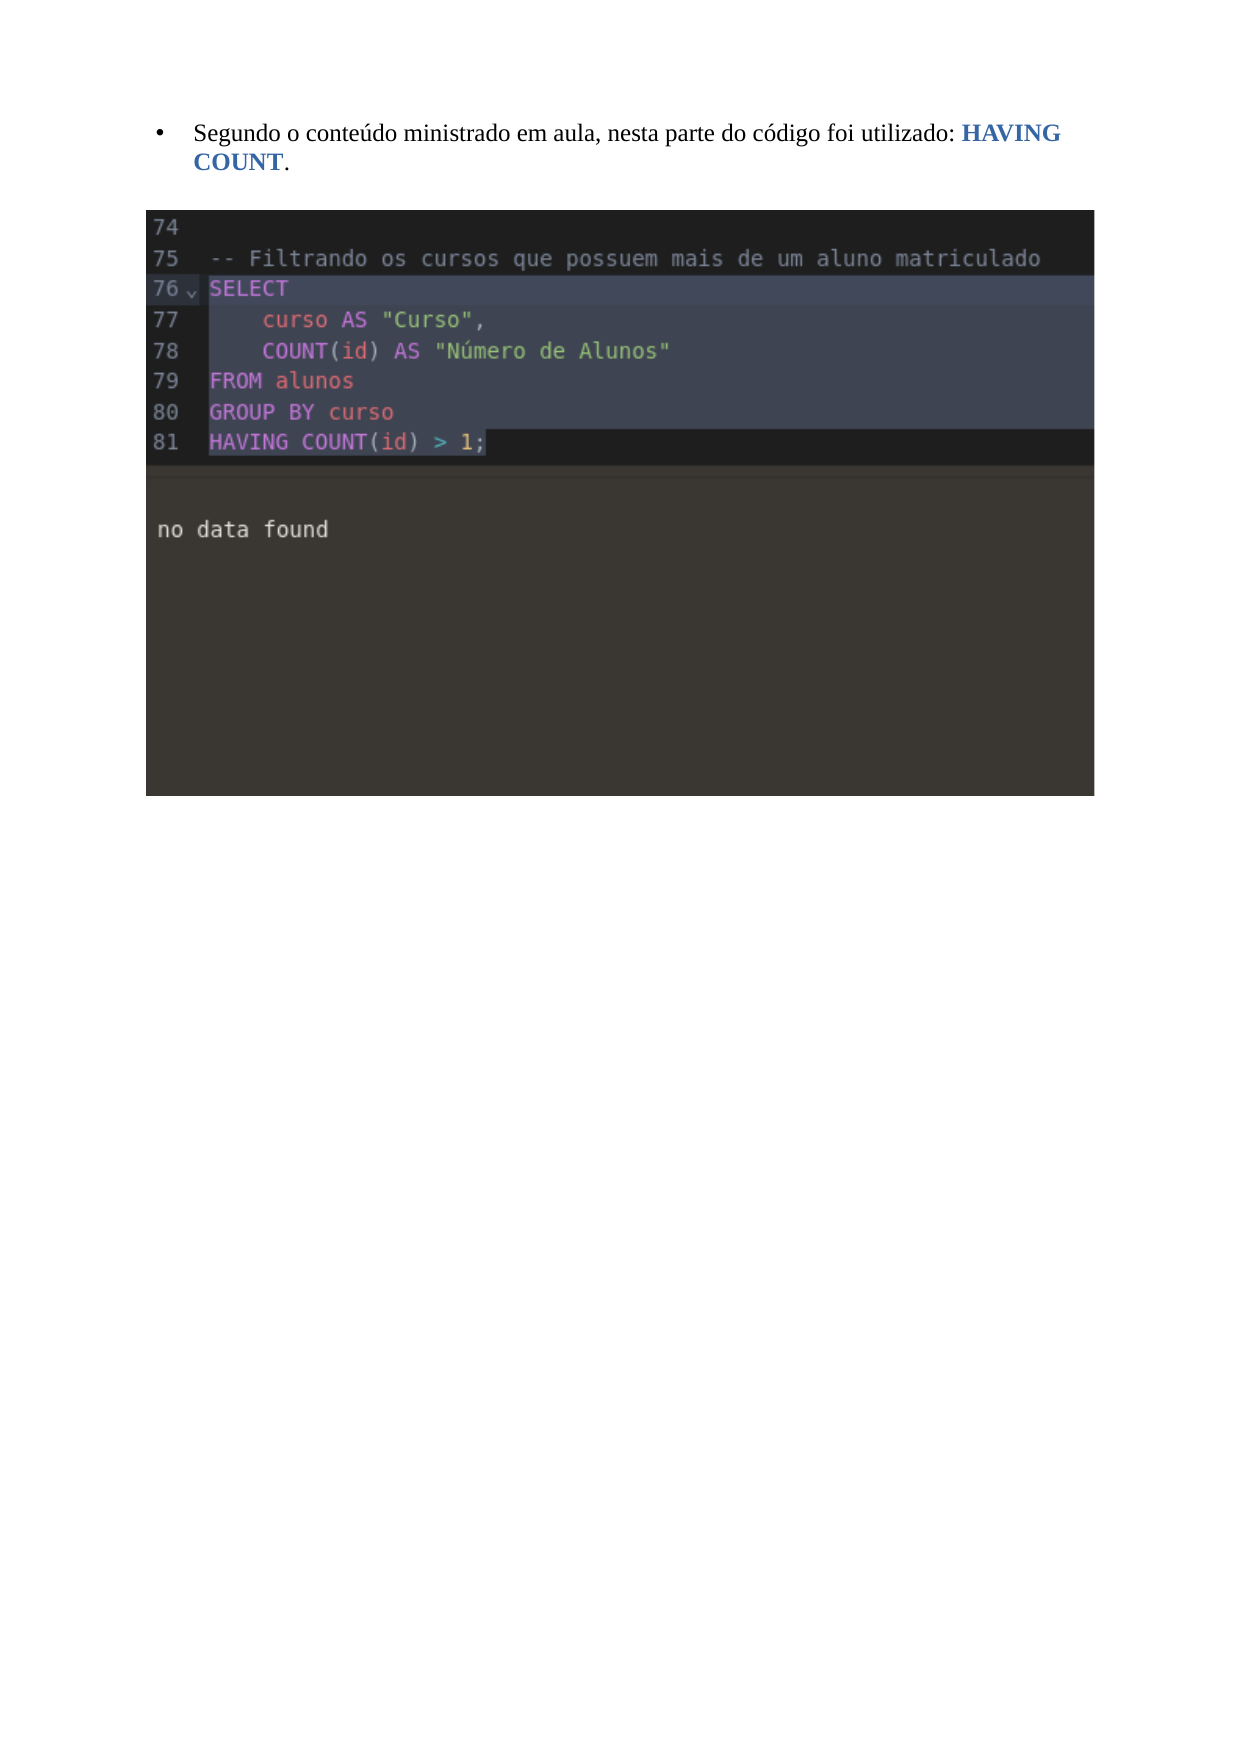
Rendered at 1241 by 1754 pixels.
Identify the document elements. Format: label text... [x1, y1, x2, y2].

list Segundo o conteúdo ministrado em aula, nesta parte do código foi utilizado: HAVING COUNT. [156, 118, 1122, 204]
picture [146, 210, 1095, 796]
